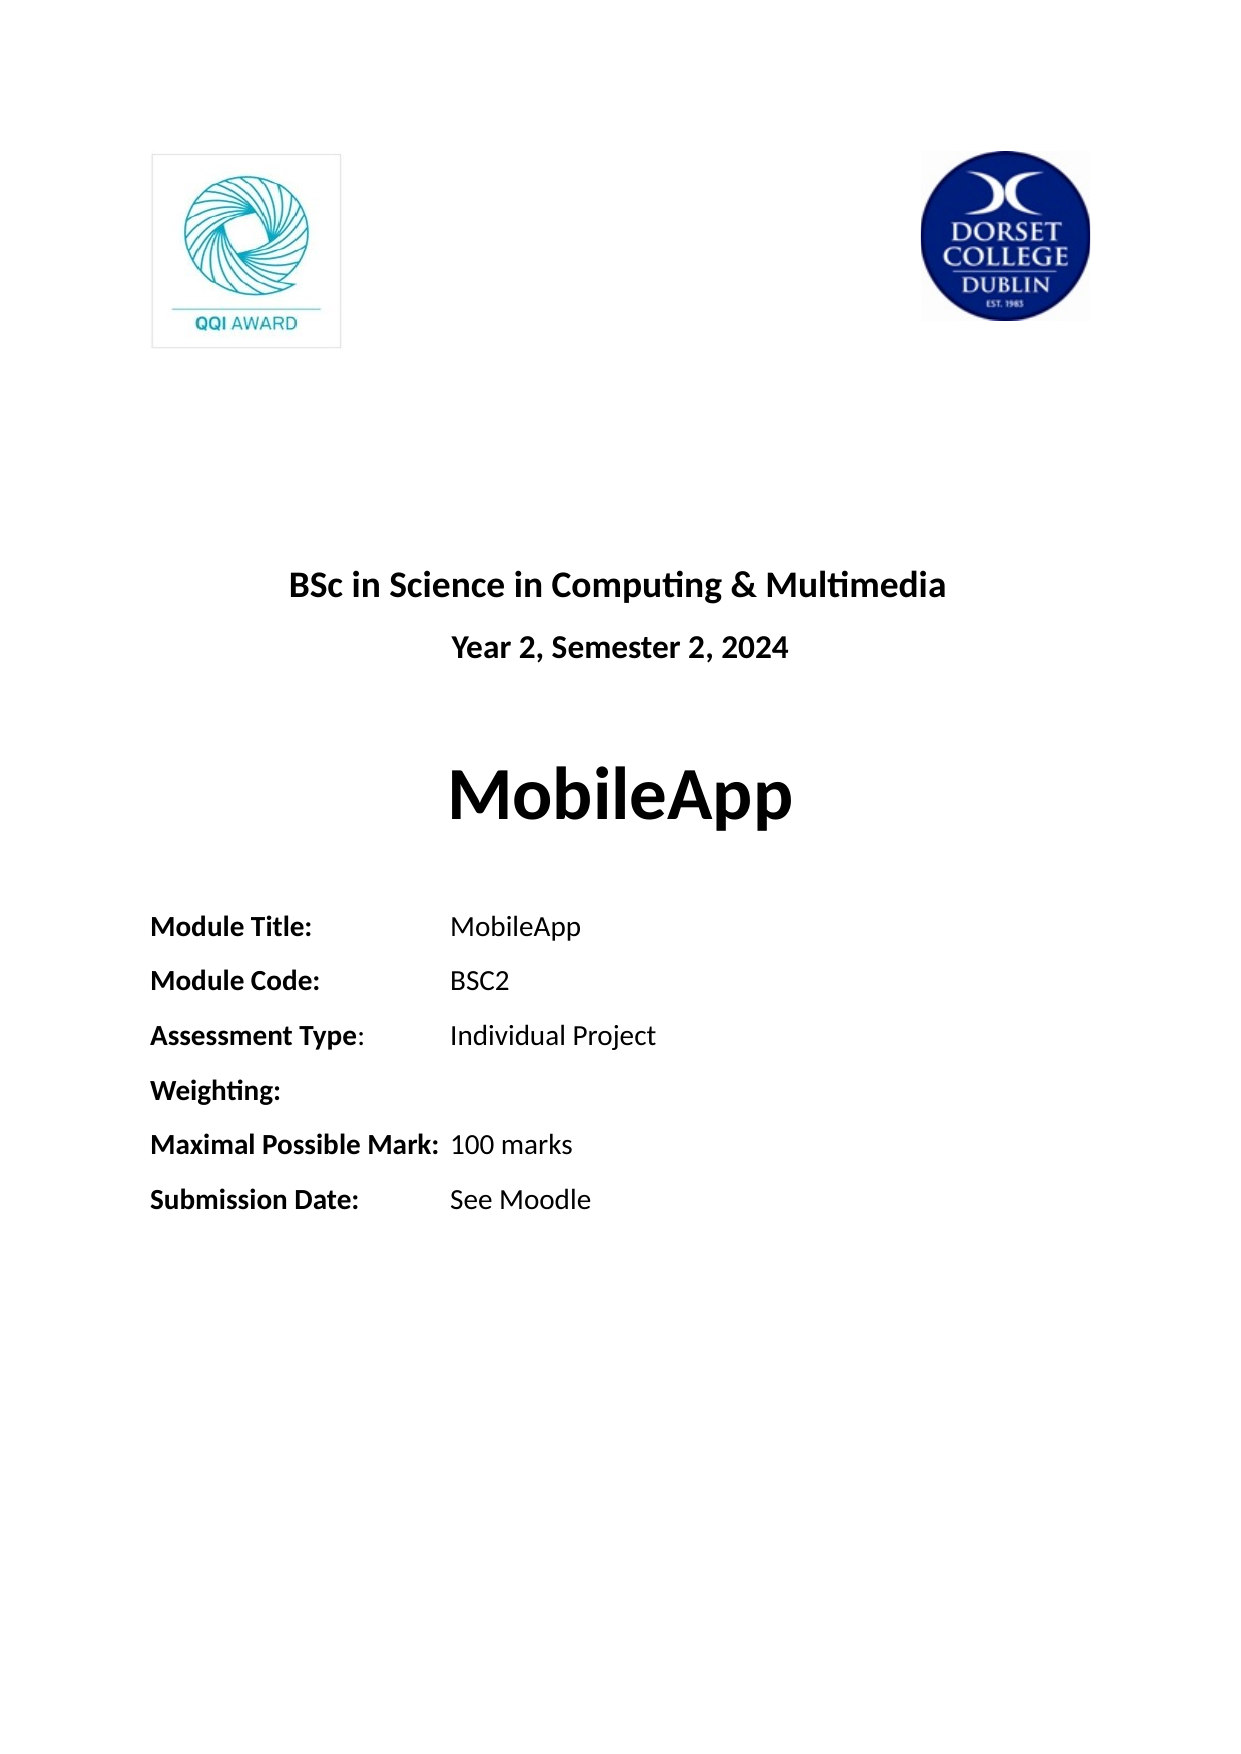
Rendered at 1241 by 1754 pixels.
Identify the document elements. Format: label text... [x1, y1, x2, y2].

text Maximal Possible Mark: 100 marks [150, 1126, 1090, 1162]
text ­­ [150, 150, 1090, 178]
text Submission Date: See Moodle [150, 1181, 1090, 1217]
text BSc in Science in Computing & Multimedia [150, 561, 1085, 606]
text Module Code: BSC2 [150, 962, 1090, 998]
text Module Title: MobileApp [150, 908, 1090, 943]
text Year 2, Semester 2, 2024 [150, 626, 1090, 667]
text MobileApp [150, 747, 1090, 838]
text Weighting: [150, 1072, 1090, 1107]
text Assessment Type: Individual Project [150, 1017, 1090, 1053]
